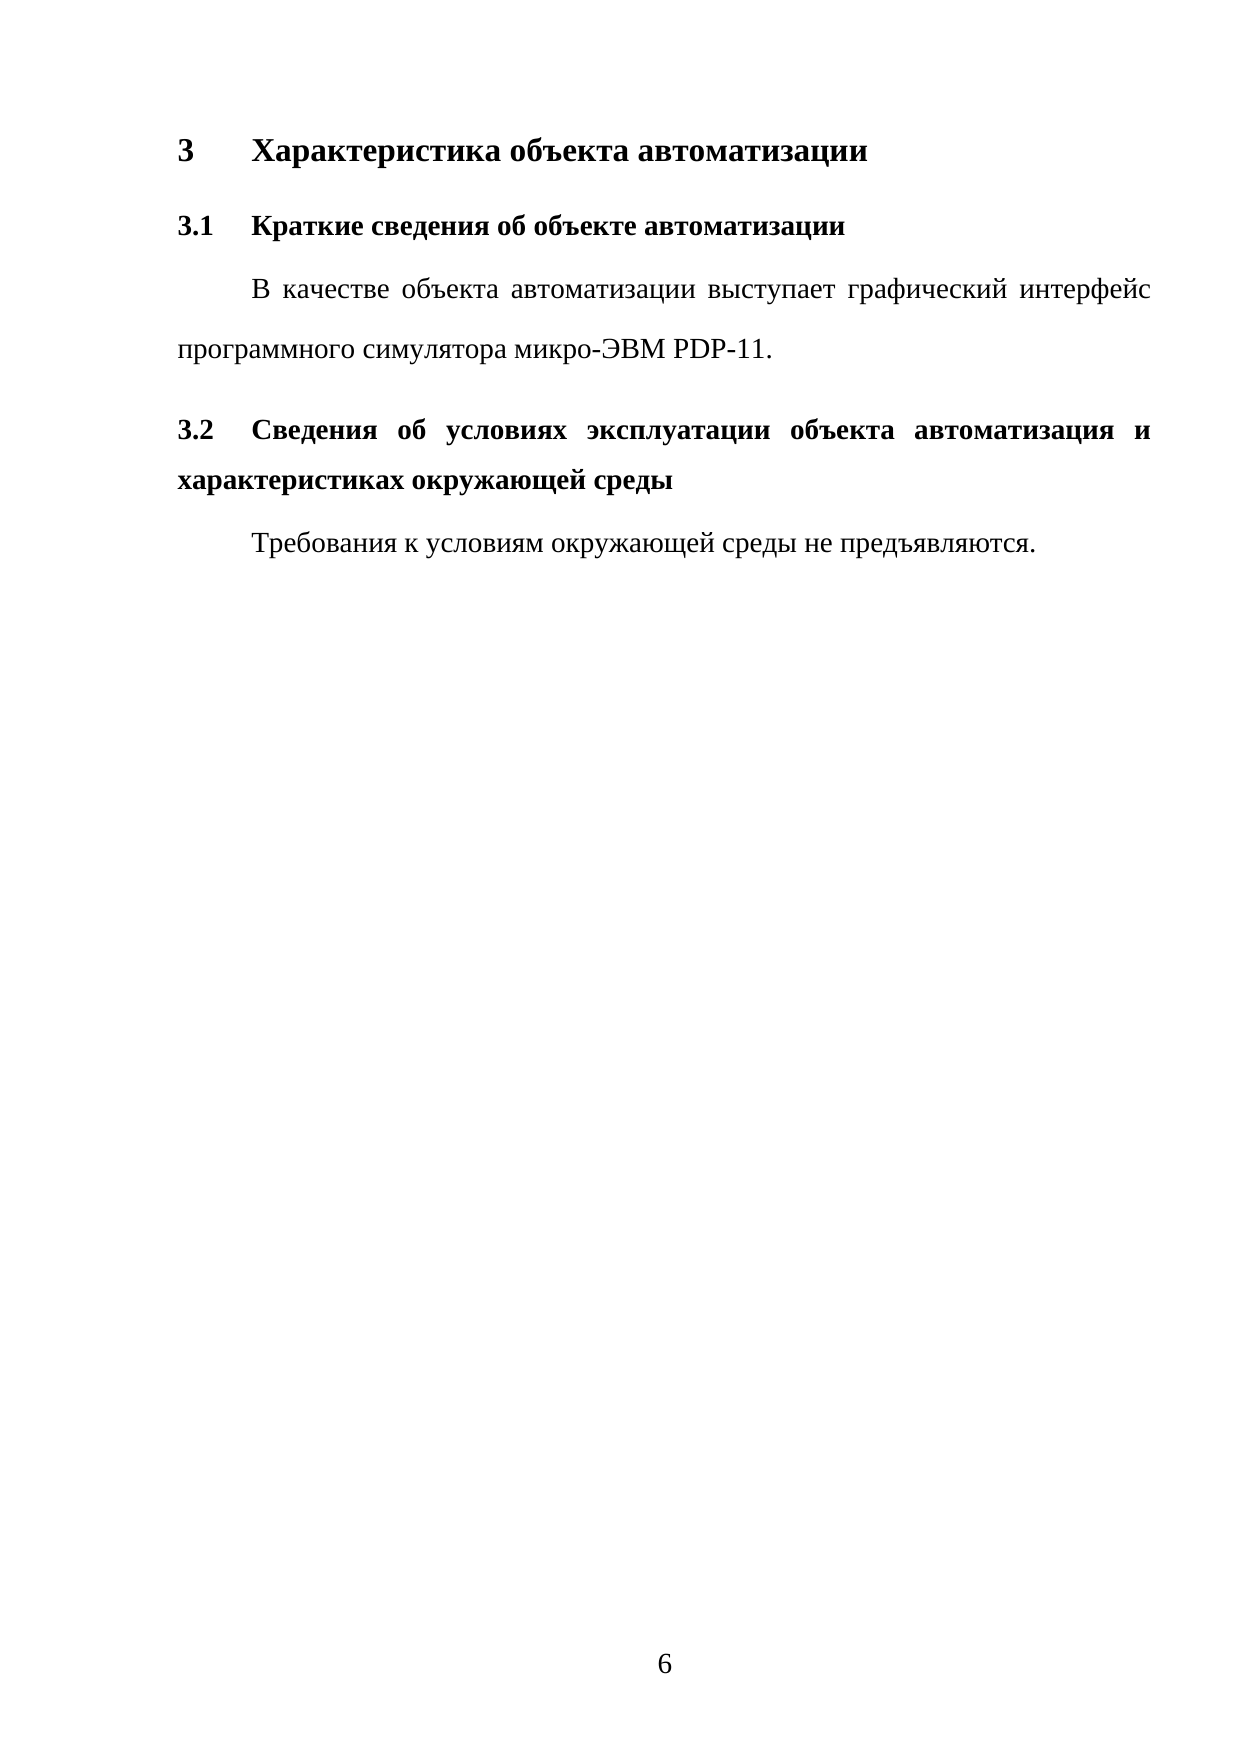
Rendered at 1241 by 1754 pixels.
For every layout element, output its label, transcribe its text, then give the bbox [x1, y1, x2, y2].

text В качестве объекта автоматизации выступает графический интерфейс программного симулятора микро-ЭВМ PDP-11. [177, 271, 1152, 364]
subtitle Сведения об условиях эксплуатации объекта автоматизация и характеристиках окружающей среды [177, 412, 1152, 496]
subtitle Краткие сведения об объекте автоматизации [177, 208, 1152, 242]
text Требования к условиям окружающей среды не предъявляются. [177, 525, 1152, 558]
subtitle Характеристика объекта автоматизации [177, 130, 1152, 168]
